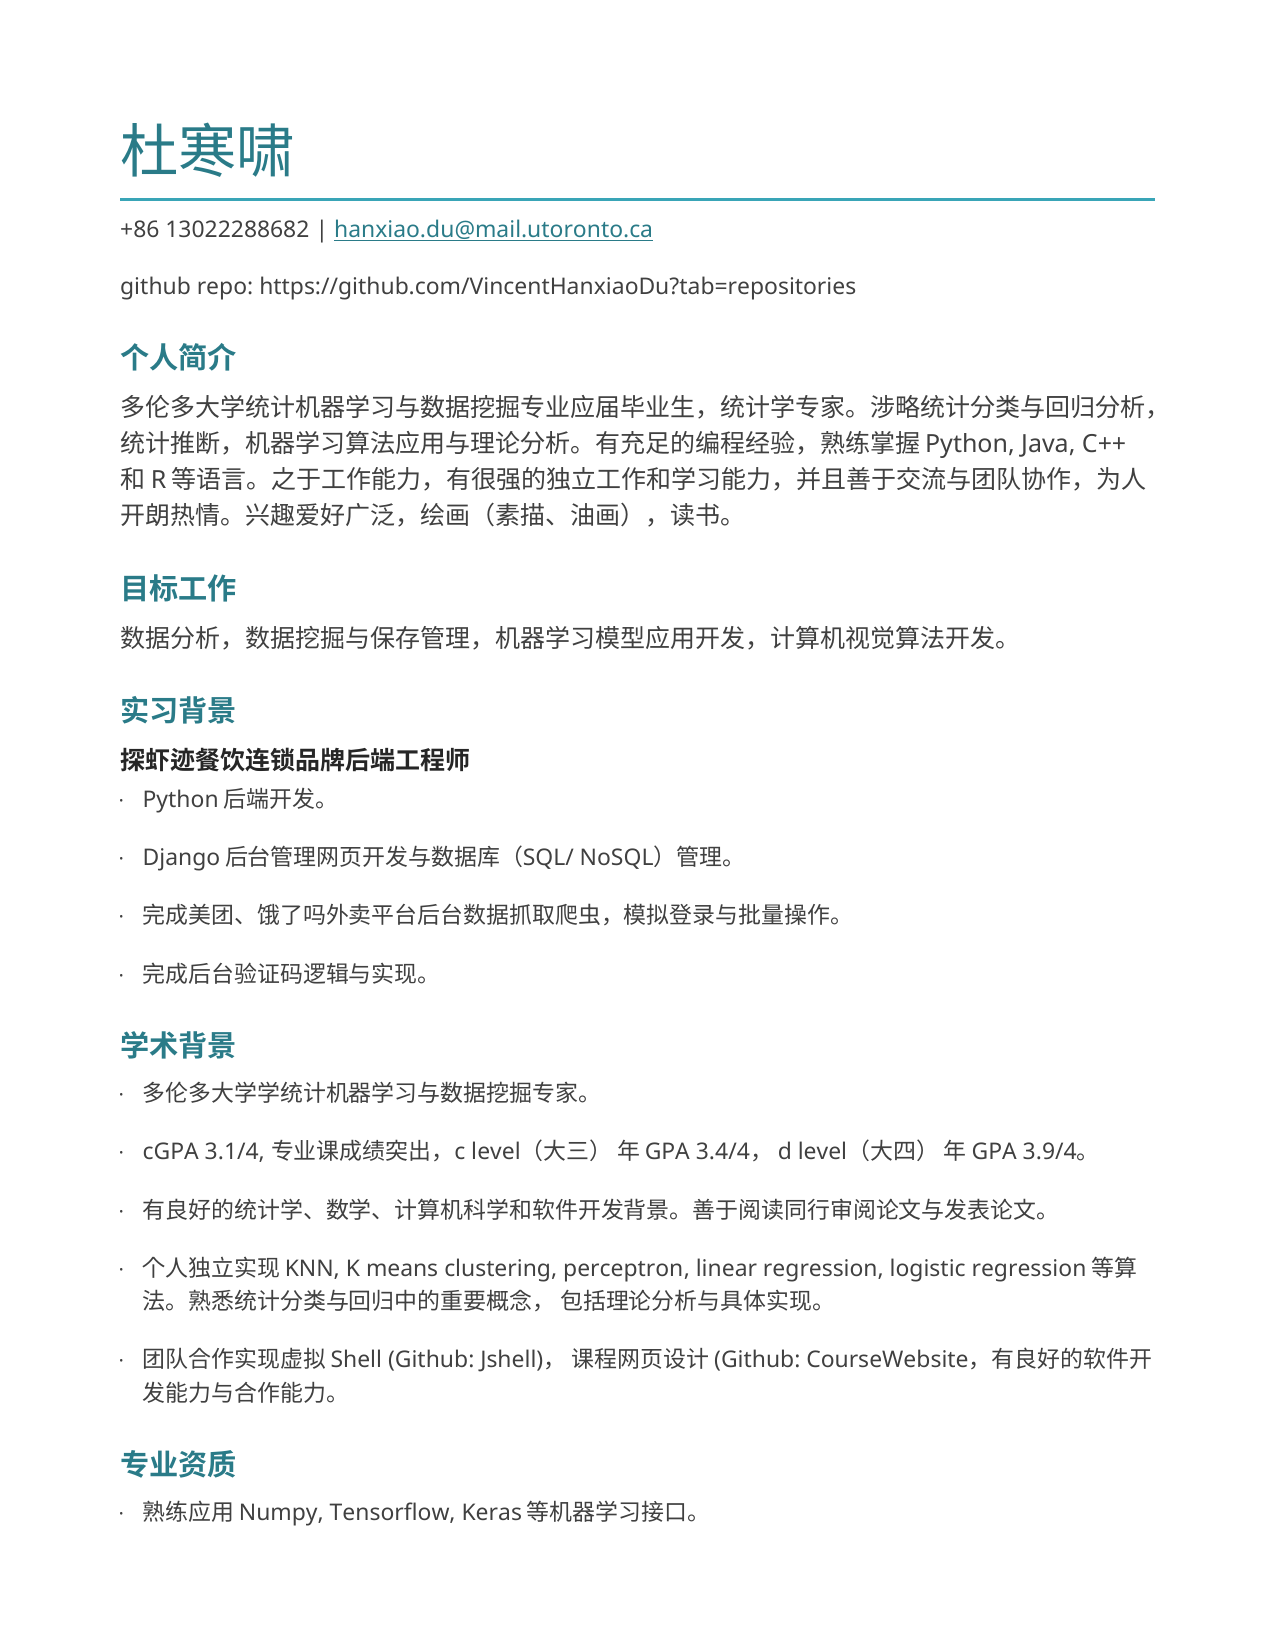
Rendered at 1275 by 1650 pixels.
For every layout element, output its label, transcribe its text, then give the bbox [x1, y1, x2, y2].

list 个人独立实现KNN, K means clustering, perceptron, linear regression, logistic regression等算法。熟悉统计分类与回归中的重要概念， 包括理论分析与具体实现。 [120, 1250, 1155, 1316]
subtitle 个人简介 [120, 334, 1155, 377]
text +86 13022288682 | hanxiao.du@mail.utoronto.ca [120, 213, 1155, 245]
subtitle 学术背景 [120, 1022, 1155, 1064]
text 数据分析，数据挖掘与保存管理，机器学习模型应用开发，计算机视觉算法开发。 [120, 618, 1155, 654]
list 完成美团、饿了吗外卖平台后台数据抓取爬虫，模拟登录与批量操作。 [120, 897, 1155, 931]
list cGPA 3.1/4, 专业课成绩突出，c level（大三） 年GPA 3.4/4， d level（大四） 年GPA 3.9/4。 [120, 1133, 1155, 1166]
list 团队合作实现虚拟Shell (Github: Jshell)， 课程网页设计 (Github: CourseWebsite，有良好的软件开发能力与合作能力。 [120, 1341, 1155, 1408]
subtitle 目标工作 [120, 565, 1155, 608]
subtitle 实习背景 [120, 688, 1155, 730]
text 多伦多大学统计机器学习与数据挖掘专业应届毕业生，统计学专家。涉略统计分类与回归分析，统计推断，机器学习算法应用与理论分析。有充足的编程经验，熟练掌握Python, Java, C++ 和 R等语言。之于工作能力，有很强的独立工作和学习能力，并且善于交流与团队协作，为人开朗热情。兴趣爱好广泛，绘画（素描、油画），读书。 [120, 387, 1155, 532]
list 完成后台验证码逻辑与实现。 [120, 956, 1155, 989]
list Python后端开发。 [120, 781, 1155, 814]
text github repo: https://github.com/VincentHanxiaoDu?tab=repositories [120, 270, 1155, 301]
list 有良好的统计学、数学、计算机科学和软件开发背景。善于阅读同行审阅论文与发表论文。 [120, 1191, 1155, 1225]
list 多伦多大学学统计机器学习与数据挖掘专家。 [120, 1075, 1155, 1108]
subtitle 探虾迹餐饮连锁品牌后端工程师 [120, 740, 1155, 777]
list 熟练应用Numpy, Tensorflow, Keras等机器学习接口。 [120, 1494, 1155, 1527]
title 杜寒啸 [120, 105, 1155, 198]
list Django后台管理网页开发与数据库（SQL/ NoSQL）管理。 [120, 839, 1155, 872]
subtitle 专业资质 [120, 1441, 1155, 1483]
